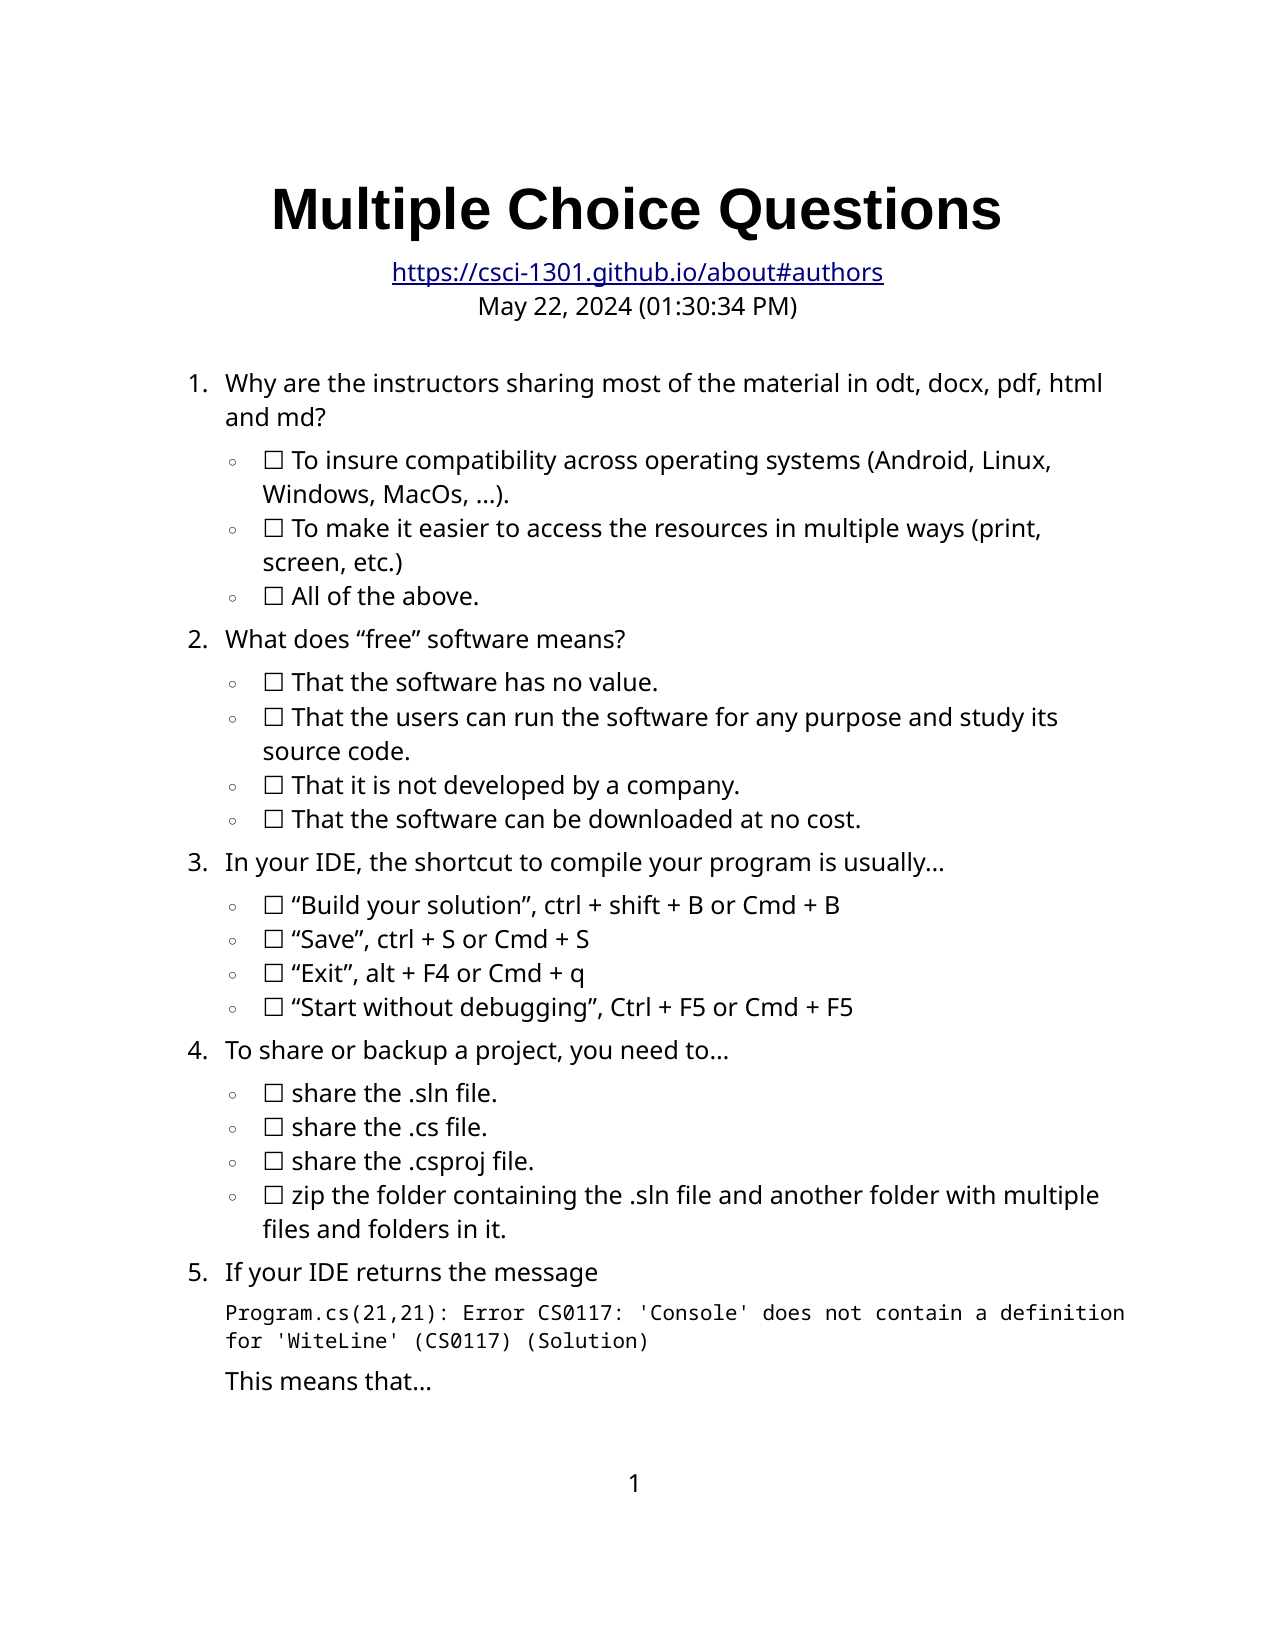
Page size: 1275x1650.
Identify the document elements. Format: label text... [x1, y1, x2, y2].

text https://csci-1301.github.io/about#authors [150, 254, 1125, 289]
title Multiple Choice Questions [150, 175, 1125, 242]
list ☐ To insure compatibility across operating systems (Android, Linux, Windows, MacOs, …). [225, 443, 1125, 511]
list ☐ “Exit”, alt + F4 or Cmd + q [225, 956, 1125, 989]
list ☐ share the .sln file. [225, 1076, 1125, 1110]
list ☐ “Build your solution”, ctrl + shift + B or Cmd + B [225, 887, 1125, 921]
list This means that… [187, 1364, 1125, 1398]
list What does “free” software means? [187, 622, 1125, 656]
list ☐ That the software has no value. [225, 665, 1125, 699]
list ☐ That the users can run the software for any purpose and study its source code. [225, 699, 1125, 767]
list ☐ To make it easier to access the resources in multiple ways (print, screen, etc.) [225, 511, 1125, 579]
list If your IDE returns the message [187, 1255, 1125, 1289]
list ☐ All of the above. [225, 579, 1125, 613]
list ☐ “Start without debugging”, Ctrl + F5 or Cmd + F5 [225, 989, 1125, 1024]
list ☐ That the software can be downloaded at no cost. [225, 801, 1125, 835]
list ☐ share the .cs file. [225, 1110, 1125, 1144]
text May 22, 2024 (01:30:34 PM) [150, 289, 1125, 323]
list ☐ “Save”, ctrl + S or Cmd + S [225, 921, 1125, 956]
list In your IDE, the shortcut to compile your program is usually… [187, 844, 1125, 878]
list ☐ share the .csproj file. [225, 1144, 1125, 1178]
list Program.cs(21,21): Error CS0117: 'Console' does not contain a definition for 'WiteLine' (CS0117) (Solution) [187, 1298, 1125, 1355]
list ☐ That it is not developed by a company. [225, 767, 1125, 801]
list ☐ zip the folder containing the .sln file and another folder with multiple files and folders in it. [225, 1178, 1125, 1246]
list Why are the instructors sharing most of the material in odt, docx, pdf, html and md? [187, 366, 1125, 434]
list To share or backup a project, you need to… [187, 1033, 1125, 1067]
